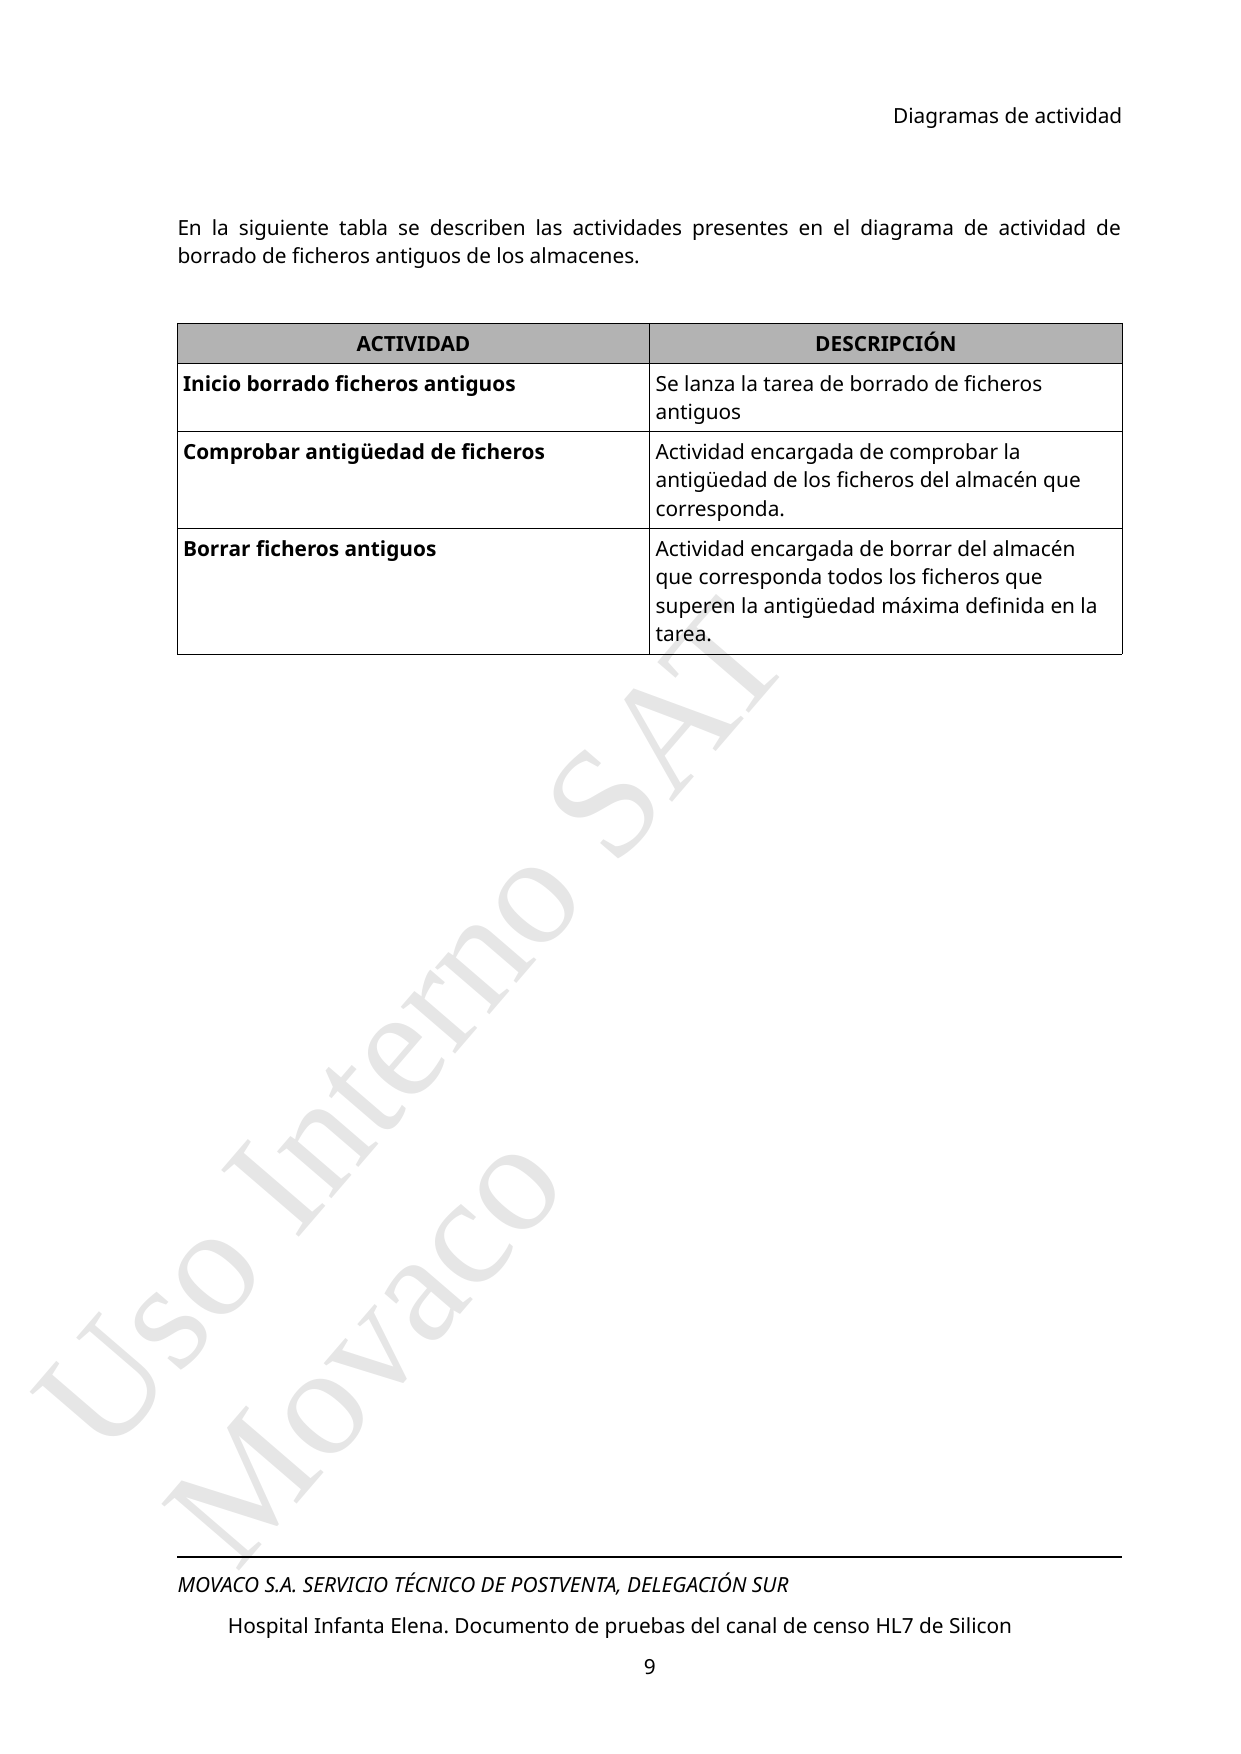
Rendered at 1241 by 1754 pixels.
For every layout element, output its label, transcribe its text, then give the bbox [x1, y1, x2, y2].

table_header ACTIVIDAD [178, 324, 649, 363]
table_cell Inicio borrado ficheros antiguos [178, 364, 649, 431]
table_cell Actividad encargada de borrar del almacén que corresponda todos los ficheros que superen la antigüedad máxima definida en la tarea. [650, 529, 1122, 653]
table_header DESCRIPCIÓN [650, 324, 1122, 363]
table_cell Se lanza la tarea de borrado de ficheros antiguos [650, 364, 1122, 431]
table_cell Comprobar antigüedad de ficheros [178, 432, 649, 528]
text En la siguiente tabla se describen las actividades presentes en el diagrama de actividad de borrado de ficheros antiguos de los almacenes. [177, 213, 1122, 269]
table_cell Actividad encargada de comprobar la antigüedad de los ficheros del almacén que corresponda. [650, 432, 1122, 528]
table_cell Borrar ficheros antiguos [178, 529, 649, 653]
